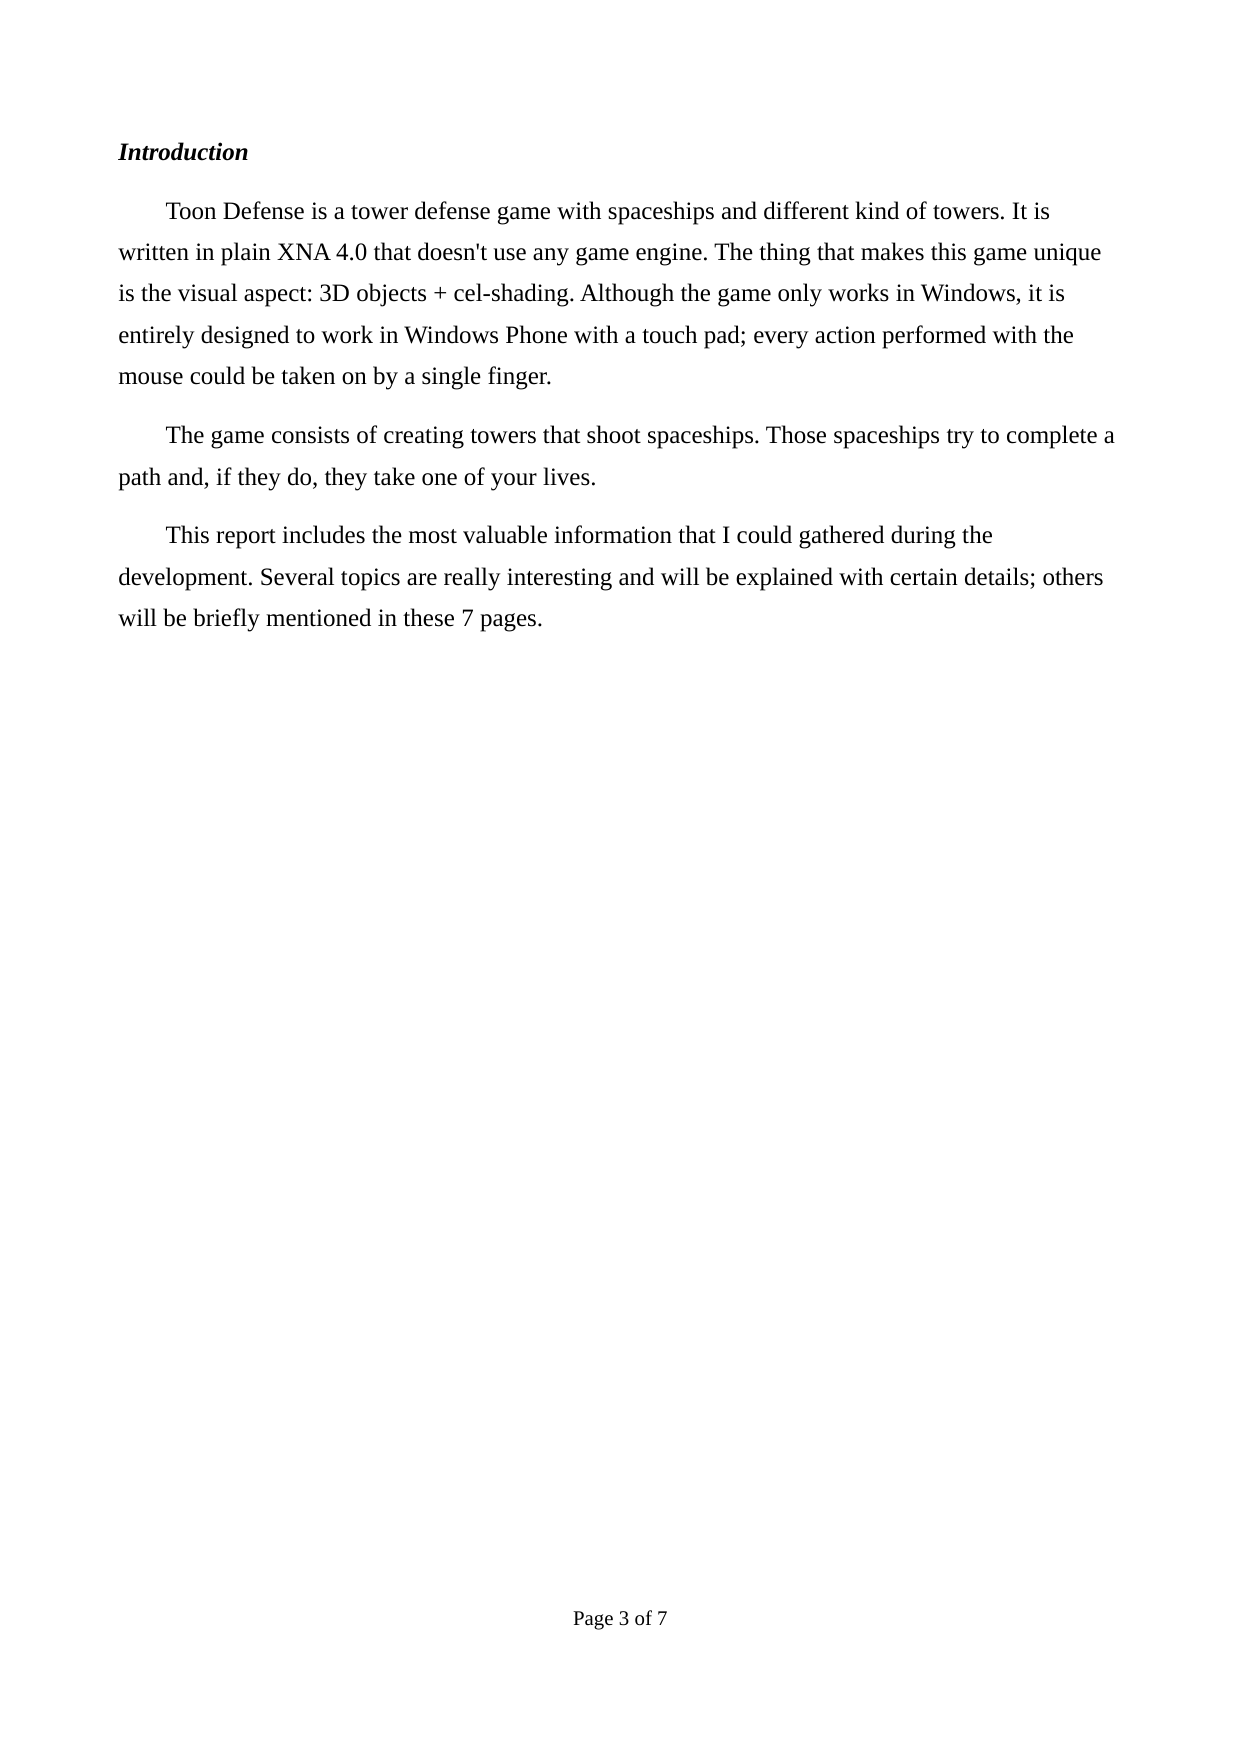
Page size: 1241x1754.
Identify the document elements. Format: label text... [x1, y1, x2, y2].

text This report includes the most valuable information that I could gathered during the development. Several topics are really interesting and will be explained with certain details; others will be briefly mentioned in these 7 pages. [118, 511, 1122, 635]
text Introduction [118, 127, 1122, 168]
text Toon Defense is a tower defense game with spaceships and different kind of towers. It is written in plain XNA 4.0 that doesn't use any game engine. The thing that makes this game unique is the visual aspect: 3D objects + cel-shading. Although the game only works in Windows, it is entirely designed to work in Windows Phone with a touch pad; every action performed with the mouse could be taken on by a single finger. [118, 186, 1122, 393]
text The game consists of creating towers that shoot spaceships. Those spaceships try to complete a path and, if they do, they take one of your lives. [118, 411, 1122, 493]
